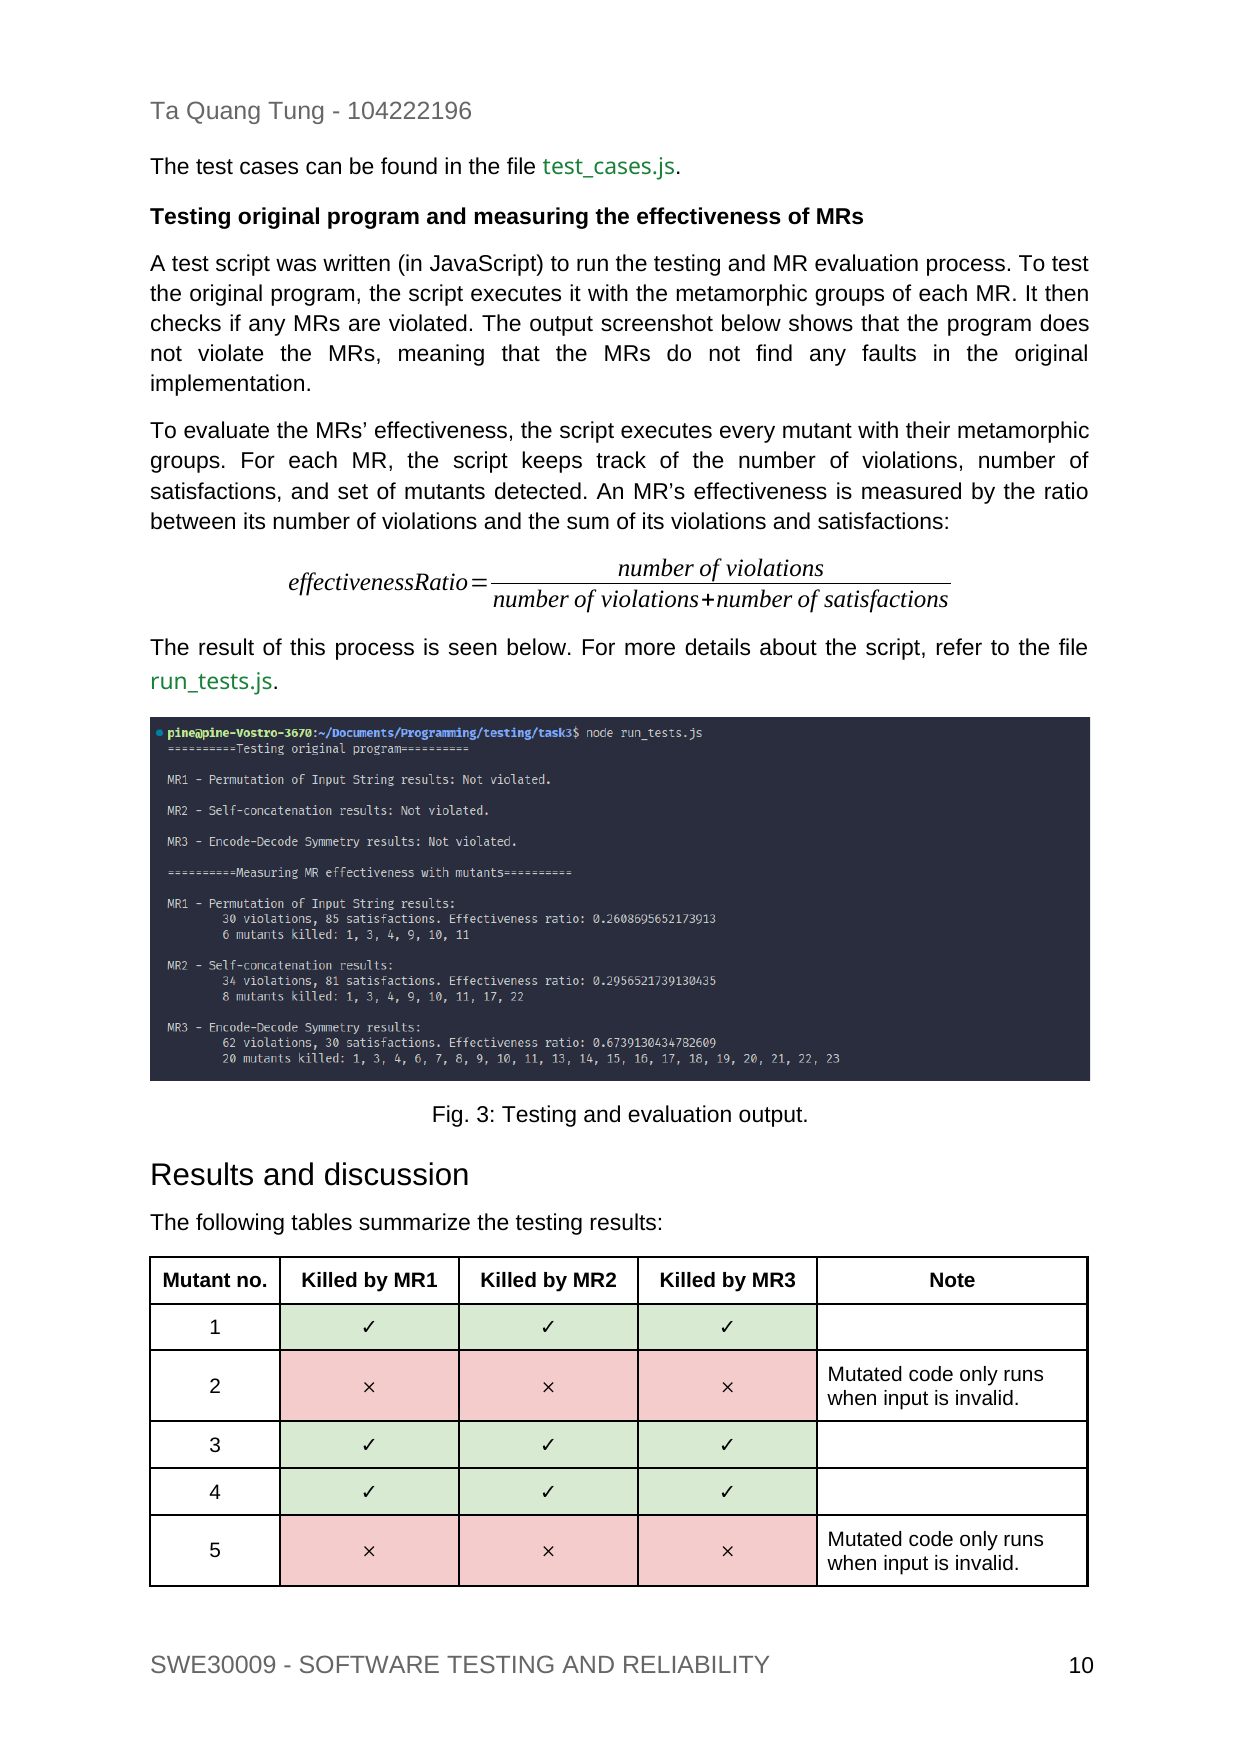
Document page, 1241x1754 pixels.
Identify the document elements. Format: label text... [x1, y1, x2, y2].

table_cell 𐄂 [281, 1516, 458, 1585]
table_header Killed by MR1 [281, 1258, 458, 1302]
table_cell ✓ [460, 1422, 637, 1467]
table_header Mutant no. [151, 1258, 279, 1302]
table_cell [818, 1305, 1086, 1349]
table_cell ✓ [460, 1469, 637, 1514]
table_cell 2 [151, 1351, 279, 1420]
table_cell [818, 1469, 1086, 1514]
text The result of this process is seen below. For more details about the script, refer to the file run_tests.js. [150, 634, 1090, 696]
table_cell ✓ [281, 1422, 458, 1467]
table_cell ✓ [639, 1469, 816, 1514]
table_cell [818, 1422, 1086, 1467]
table_cell ✓ [460, 1305, 637, 1349]
table_cell ✓ [639, 1422, 816, 1467]
table_cell Mutated code only runs when input is invalid. [818, 1516, 1086, 1585]
table_header Killed by MR3 [639, 1258, 816, 1302]
text The test cases can be found in the file test_cases.js. [150, 150, 1090, 181]
text The following tables summarize the testing results: [150, 1209, 1090, 1235]
table_cell Mutated code only runs when input is invalid. [818, 1351, 1086, 1420]
table_cell 1 [151, 1305, 279, 1349]
text A test script was written (in JavaScript) to run the testing and MR evaluation process. To test the original program, the script executes it with the metamorphic groups of each MR. It then checks if any MRs are violated. The output screenshot below shows that the program does not violate the MRs, meaning that the MRs do not find any faults in the original implementation. [150, 249, 1090, 397]
picture [150, 717, 1091, 1081]
table_cell 4 [151, 1469, 279, 1514]
table_cell 𐄂 [460, 1351, 637, 1420]
table_header Note [818, 1258, 1086, 1302]
table_cell 𐄂 [460, 1516, 637, 1585]
table_header Killed by MR2 [460, 1258, 637, 1302]
table_cell 𐄂 [281, 1351, 458, 1420]
table_cell 5 [151, 1516, 279, 1585]
text To evaluate the MRs’ effectiveness, the script executes every mutant with their metamorphic groups. For each MR, the script keeps track of the number of violations, number of satisfactions, and set of mutants detected. An MR’s effectiveness is measured by the ratio between its number of violations and the sum of its violations and satisfactions: [150, 417, 1090, 534]
table_cell 3 [151, 1422, 279, 1467]
text Fig. 3: Testing and evaluation output. [150, 1101, 1090, 1127]
table_cell ✓ [639, 1305, 816, 1349]
table_cell 𐄂 [639, 1351, 816, 1420]
table_cell ✓ [281, 1305, 458, 1349]
table_cell ✓ [281, 1469, 458, 1514]
table_cell 𐄂 [639, 1516, 816, 1585]
subtitle Results and discussion [150, 1156, 1090, 1192]
text Testing original program and measuring the effectiveness of MRs [150, 203, 1090, 229]
